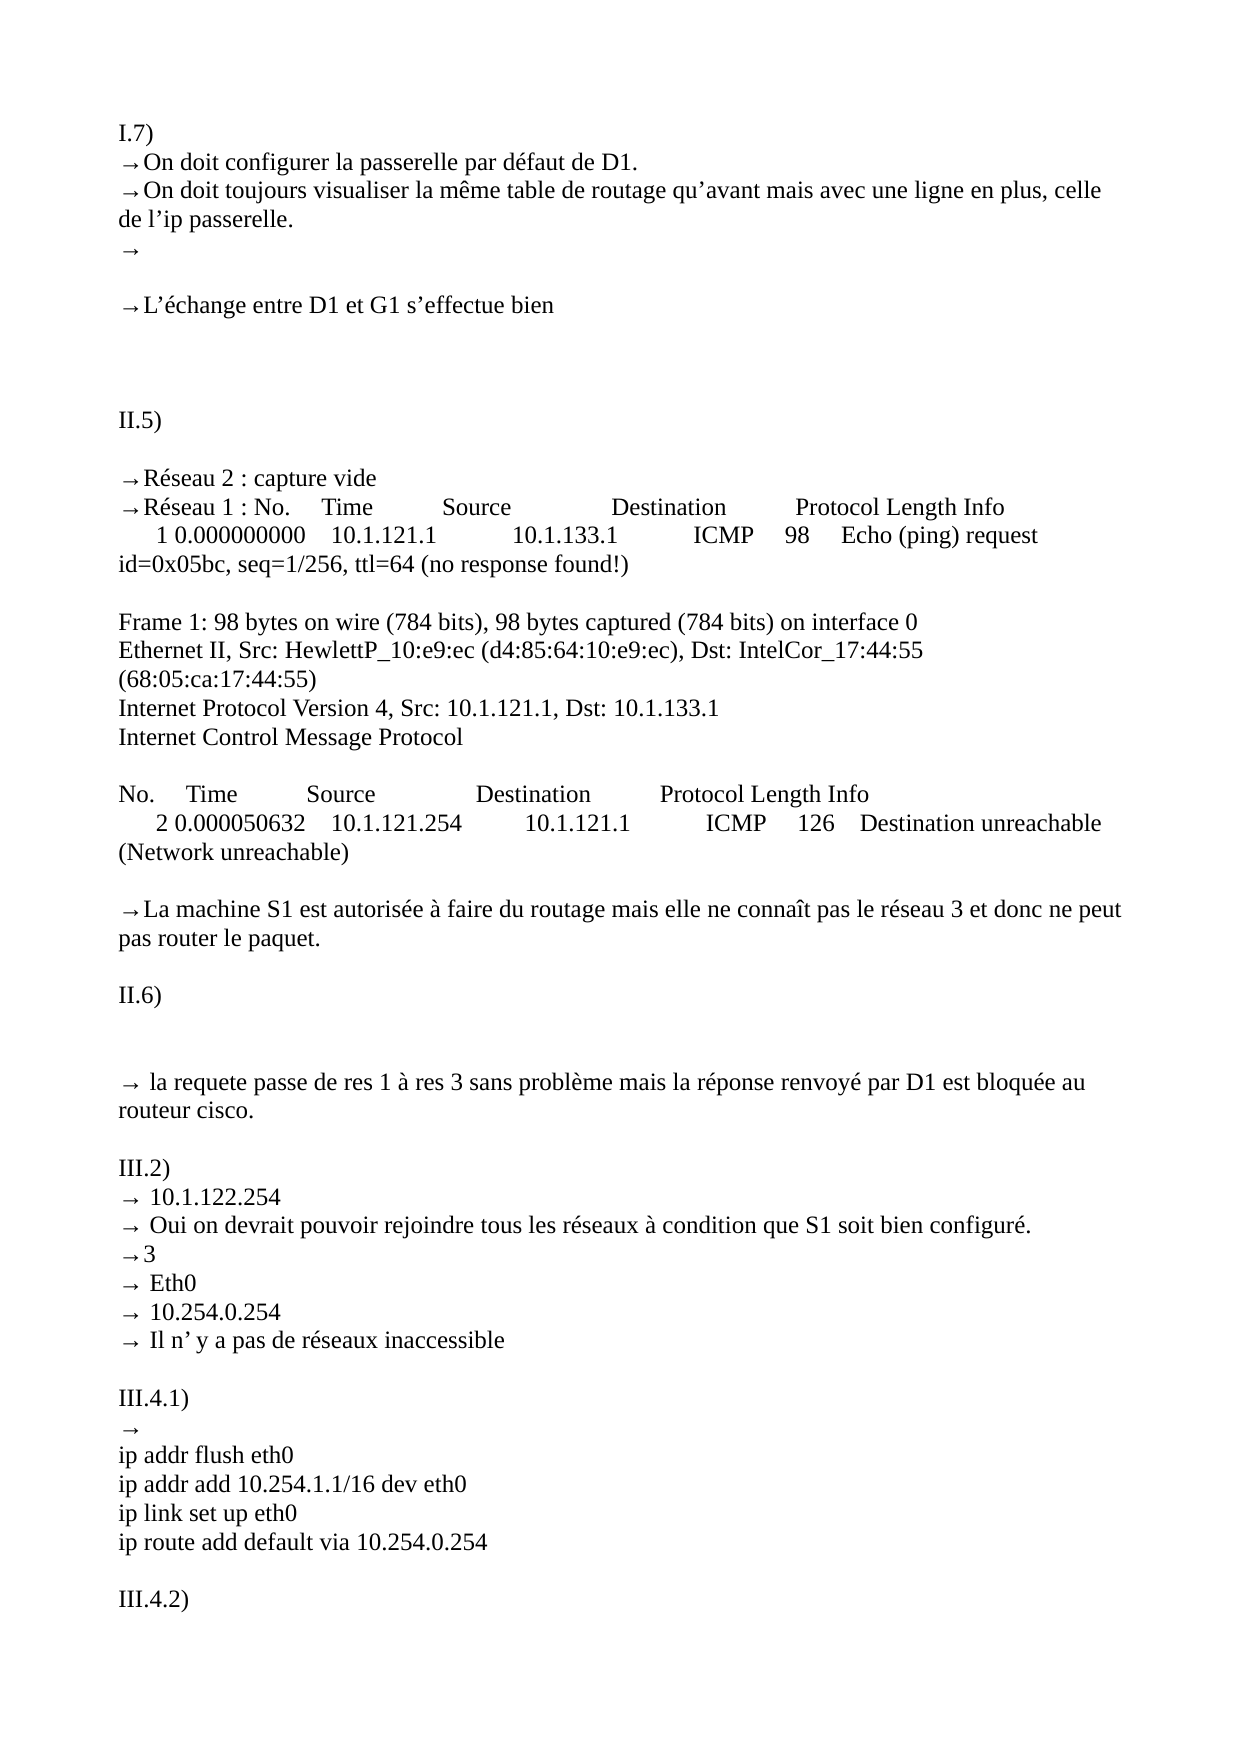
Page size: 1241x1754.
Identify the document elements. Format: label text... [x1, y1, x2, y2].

text I.7) [118, 118, 1122, 147]
text II.6) [118, 981, 1122, 1038]
text →On doit toujours visualiser la même table de routage qu’avant mais avec une ligne en plus, celle de l’ip passerelle. [118, 176, 1122, 233]
text → [118, 1412, 1122, 1441]
text →3 [118, 1239, 1122, 1268]
text → Oui on devrait pouvoir rejoindre tous les réseaux à condition que S1 soit bien configuré. [118, 1211, 1122, 1239]
text ip link set up eth0 [118, 1498, 1122, 1527]
text → la requete passe de res 1 à res 3 sans problème mais la réponse renvoyé par D1 est bloquée au routeur cisco. [118, 1067, 1122, 1124]
text →Réseau 1 : No. Time Source Destination Protocol Length Info 1 0.000000000 10.1.121.1 10.1.133.1 ICMP 98 Echo (ping) request id=0x05bc, seq=1/256, ttl=64 (no response found!) Frame 1: 98 bytes on wire (784 bits), 98 bytes captured (784 bits) on interface 0 Ethernet II, Src: HewlettP_10:e9:ec (d4:85:64:10:e9:ec), Dst: IntelCor_17:44:55 (68:05:ca:17:44:55) Internet Protocol Version 4, Src: 10.1.121.1, Dst: 10.1.133.1 Internet Control Message Protocol No. Time Source Destination Protocol Length Info 2 0.000050632 10.1.121.254 10.1.121.1 ICMP 126 Destination unreachable (Network unreachable) [118, 492, 1122, 894]
text → 10.254.0.254 [118, 1297, 1122, 1326]
text ip addr flush eth0 [118, 1441, 1122, 1469]
text →La machine S1 est autorisée à faire du routage mais elle ne connaît pas le réseau 3 et donc ne peut pas router le paquet. [118, 894, 1122, 952]
text → Eth0 [118, 1268, 1122, 1297]
text → 10.1.122.254 [118, 1182, 1122, 1211]
text III.2) [118, 1153, 1122, 1182]
text III.4.2) [118, 1584, 1122, 1613]
text → [118, 233, 1122, 262]
text II.5) [118, 406, 1122, 434]
text →On doit configurer la passerelle par défaut de D1. [118, 147, 1122, 176]
text →Réseau 2 : capture vide [118, 463, 1122, 492]
text → Il n’ y a pas de réseaux inaccessible [118, 1326, 1122, 1354]
text →L’échange entre D1 et G1 s’effectue bien [118, 291, 1122, 319]
text ip route add default via 10.254.0.254 [118, 1527, 1122, 1556]
text ip addr add 10.254.1.1/16 dev eth0 [118, 1469, 1122, 1498]
text III.4.1) [118, 1383, 1122, 1412]
